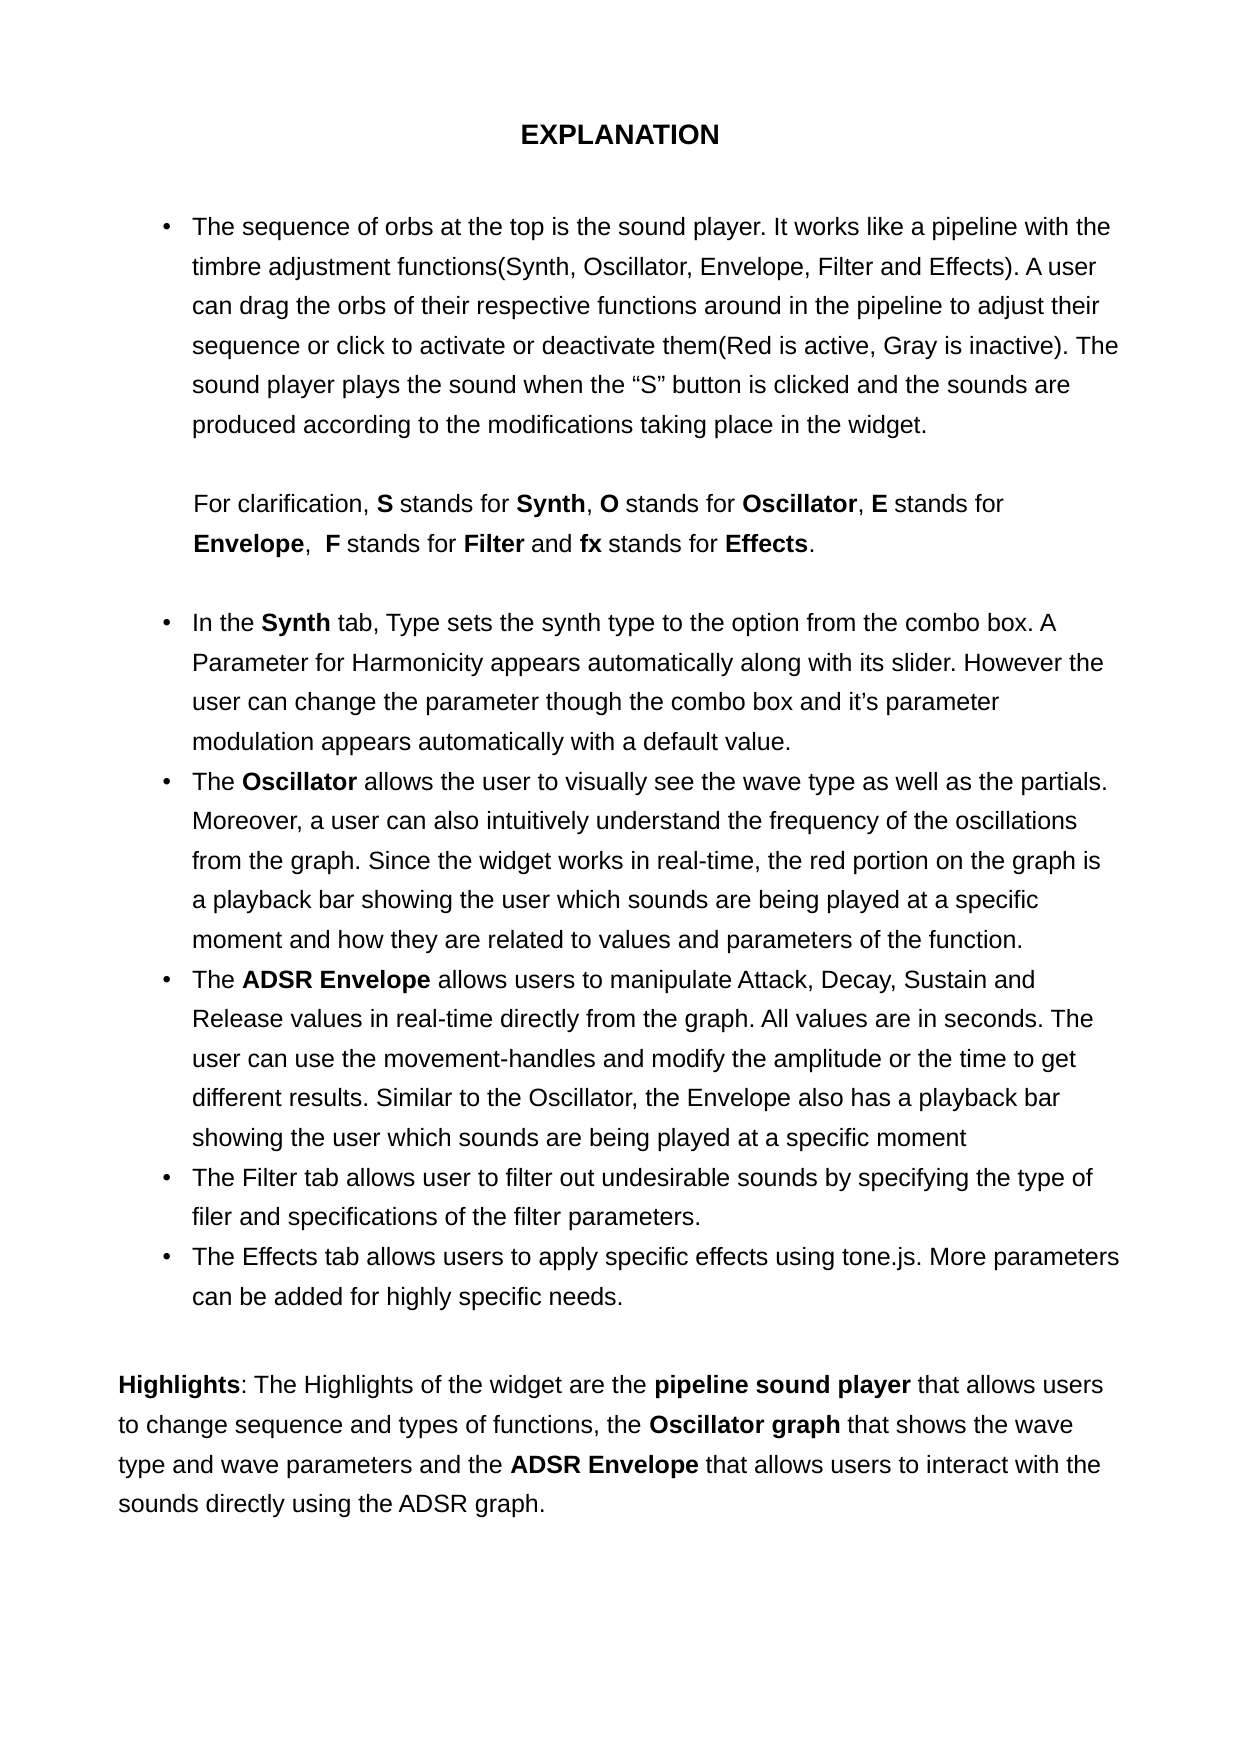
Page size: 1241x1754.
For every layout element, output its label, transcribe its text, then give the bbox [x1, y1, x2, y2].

list The sequence of orbs at the top is the sound player. It works like a pipeline with the timbre adjustment functions(Synth, Oscillator, Envelope, Filter and Effects). A user can drag the orbs of their respective functions around in the pipeline to adjust their sequence or click to activate or deactivate them(Red is active, Gray is inactive). The sound player plays the sound when the “S” button is clicked and the sounds are produced according to the modifications taking place in the widget. [162, 212, 1122, 439]
list The Filter tab allows user to filter out undesirable sounds by specifying the type of filer and specifications of the filter parameters. [162, 1163, 1122, 1231]
text For clarification, S stands for Synth, O stands for Oscillator, E stands for Envelope, F stands for Filter and fx stands for Effects. [193, 489, 1122, 558]
list The Effects tab allows users to apply specific effects using tone.js. More parameters can be added for highly specific needs. [162, 1242, 1122, 1310]
list The ADSR Envelope allows users to manipulate Attack, Decay, Sustain and Release values in real-time directly from the graph. All values are in seconds. The user can use the movement-handles and modify the amplitude or the time to get different results. Similar to the Oscillator, the Envelope also has a playback bar showing the user which sounds are being played at a specific moment [162, 964, 1122, 1152]
text EXPLANATION [118, 118, 1122, 151]
list In the Synth tab, Type sets the synth type to the option from the combo box. A Parameter for Harmonicity appears automatically along with its slider. However the user can change the parameter though the combo box and it’s parameter modulation appears automatically with a default value. [162, 608, 1122, 756]
text Highlights: The Highlights of the widget are the pipeline sound player that allows users to change sequence and types of functions, the Oscillator graph that shows the wave type and wave parameters and the ADSR Envelope that allows users to interact with the sounds directly using the ADSR graph. [118, 1370, 1122, 1518]
list The Oscillator allows the user to visually see the wave type as well as the partials. Moreover, a user can also intuitively understand the frequency of the oscillations from the graph. Since the widget works in real-time, the red portion on the graph is a playback bar showing the user which sounds are being played at a specific moment and how they are related to values and parameters of the function. [162, 767, 1122, 954]
